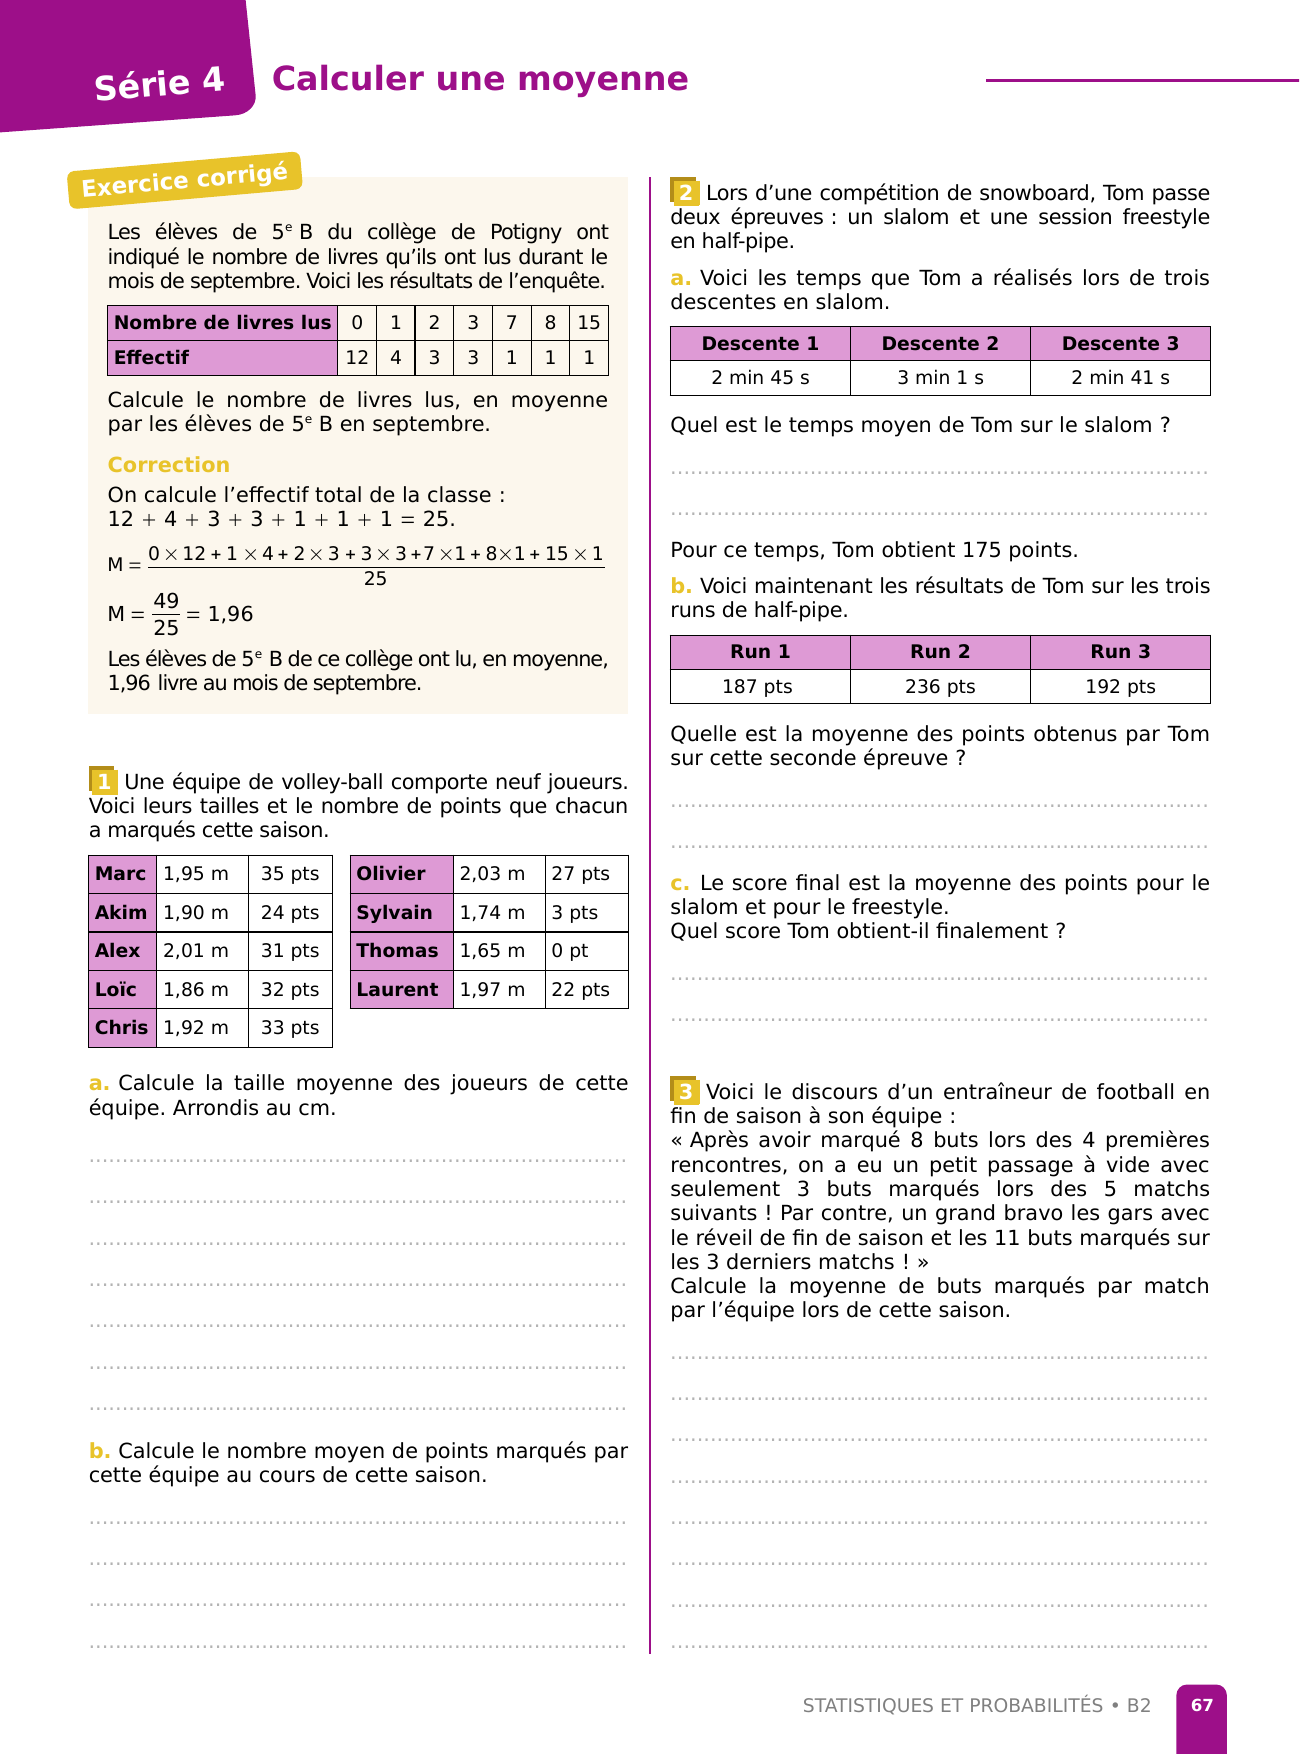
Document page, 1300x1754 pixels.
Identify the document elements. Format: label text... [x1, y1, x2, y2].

table_header Descente 1 [671, 327, 850, 360]
list Calcule la moyenne de buts marqués par match par l’équipe lors de cette saison. [670, 1274, 1211, 1323]
list « Après avoir marqué 8 buts lors des 4 premières rencontres, on a eu un petit passage à vide avec seulement 3 buts marqués lors des 5 matchs suivants ! Par contre, un grand bravo les gars avec le réveil de fin de saison et les 11 buts marqués sur les 3 derniers matchs ! » [670, 1128, 1211, 1274]
table_cell 31 pts [249, 933, 332, 970]
table_header Descente 2 [851, 327, 1030, 360]
table_header 1 [377, 306, 414, 340]
table_cell 1,97 m [454, 971, 545, 1008]
table_cell 2,01 m [157, 933, 248, 970]
table_cell 1,86 m [157, 971, 248, 1008]
table_header [333, 855, 350, 893]
table_cell Thomas [351, 933, 453, 970]
table_cell 32 pts [249, 971, 332, 1008]
table_header 7 [493, 306, 531, 340]
table_cell Chris [89, 1009, 156, 1047]
text Les élèves de 5e B du collège de Potigny ont indiqué le nombre de livres qu’ils ont lus durant le mois de septembre. Voici les résultats de l’enquête. [107, 220, 609, 293]
list Quel score Tom obtient-il finalement ? [670, 919, 1211, 944]
table_cell [333, 893, 350, 931]
list Calcule la taille moyenne des joueurs de cette équipe. Arrondis au cm. [88, 1071, 629, 1120]
table_cell 4 [377, 341, 414, 375]
table_cell [545, 1009, 629, 1047]
subtitle Une équipe de volley-ball comporte neuf joueurs. Voici leurs tailles et le nombre de points que chacun a marqués cette saison. [88, 766, 629, 843]
list Calcule le nombre moyen de points marqués par cette équipe au cours de cette saison. [88, 1439, 629, 1488]
table_header 35 pts [249, 856, 332, 893]
text Pour ce temps, Tom obtient 175 points. [670, 538, 1211, 562]
table_cell 24 pts [249, 894, 332, 931]
table_header Run 1 [671, 636, 850, 669]
table_cell [333, 970, 350, 1008]
table_cell 1 [570, 341, 608, 375]
table_header 8 [532, 306, 569, 340]
table_header 3 [454, 306, 492, 340]
text Correction [107, 453, 609, 477]
table_header 0 [338, 306, 376, 340]
table_header Olivier [351, 856, 453, 893]
table_cell Laurent [351, 971, 453, 1008]
table_header 2 [416, 306, 453, 340]
table_cell [454, 1009, 545, 1047]
table_header Descente 3 [1031, 327, 1210, 360]
table_cell 3 pts [546, 894, 628, 931]
table_header Run 3 [1031, 636, 1210, 669]
table_cell 1,92 m [157, 1009, 248, 1047]
table_cell 1 [532, 341, 569, 375]
table_cell 12 [338, 341, 376, 375]
table_header 15 [570, 306, 608, 340]
table_cell [350, 1009, 453, 1047]
table_cell 1 [493, 341, 531, 375]
table_header Marc [89, 856, 156, 893]
table_cell 0 pts [546, 933, 628, 970]
table_cell 1,74 m [454, 894, 545, 931]
table_cell 1,65 m [454, 933, 545, 970]
table_cell Sylvain [351, 894, 453, 931]
table_cell [333, 1008, 350, 1047]
table_header 2,03 m [454, 856, 545, 893]
table_cell 1,90 m [157, 894, 248, 931]
list Le score final est la moyenne des points pour le slalom et pour le freestyle. [670, 871, 1211, 919]
table_header Nombre de livres lus [108, 306, 337, 340]
table_cell 3 [454, 341, 492, 375]
list Voici maintenant les résultats de Tom sur les trois runs de half-pipe. [670, 574, 1211, 623]
table_cell 236 pts [851, 670, 1030, 703]
table_cell 2 min 45 s [671, 361, 850, 395]
subtitle Quelle est la moyenne des points obtenus par Tom sur cette seconde épreuve ? [670, 722, 1211, 771]
table_cell Loïc [89, 971, 156, 1008]
table_header Run 2 [851, 636, 1030, 669]
text Les élèves de 5e B de ce collège ont lu, en moyenne, 1,96 livre au mois de septembre. [107, 647, 609, 695]
text Calcule le nombre de livres lus, en moyenne par les élèves de 5e B en septembre. [107, 388, 609, 436]
table_cell 22 pts [546, 971, 628, 1008]
table_cell 3 min 1 s [851, 361, 1030, 395]
table_cell 33 pts [249, 1009, 332, 1047]
subtitle Lors d’une compétition de snowboard, Tom passe deux épreuves : un slalom et une session freestyle en half-pipe. [670, 177, 1211, 254]
list Quel est le temps moyen de Tom sur le slalom ? [670, 413, 1211, 438]
table_cell Akim [89, 894, 156, 931]
table_cell 2 min 41 s [1031, 361, 1210, 395]
table_cell Effectif [108, 341, 337, 375]
table_cell Alex [89, 933, 156, 970]
text On calcule l’effectif total de la classe : 12  4  3  3  1  1  1 = 25. [107, 483, 609, 531]
table_cell 187 pts [671, 670, 850, 703]
table_cell 192 pts [1031, 670, 1210, 703]
subtitle Voici le discours d’un entraîneur de football en fin de saison à son équipe : [670, 1076, 1211, 1128]
table_cell [333, 931, 350, 970]
list Voici les temps que Tom a réalisés lors de trois descentes en slalom. [670, 266, 1211, 314]
table_cell 3 [416, 341, 453, 375]
table_header 27 pts [546, 856, 628, 893]
table_header 1,95 m [157, 856, 248, 893]
